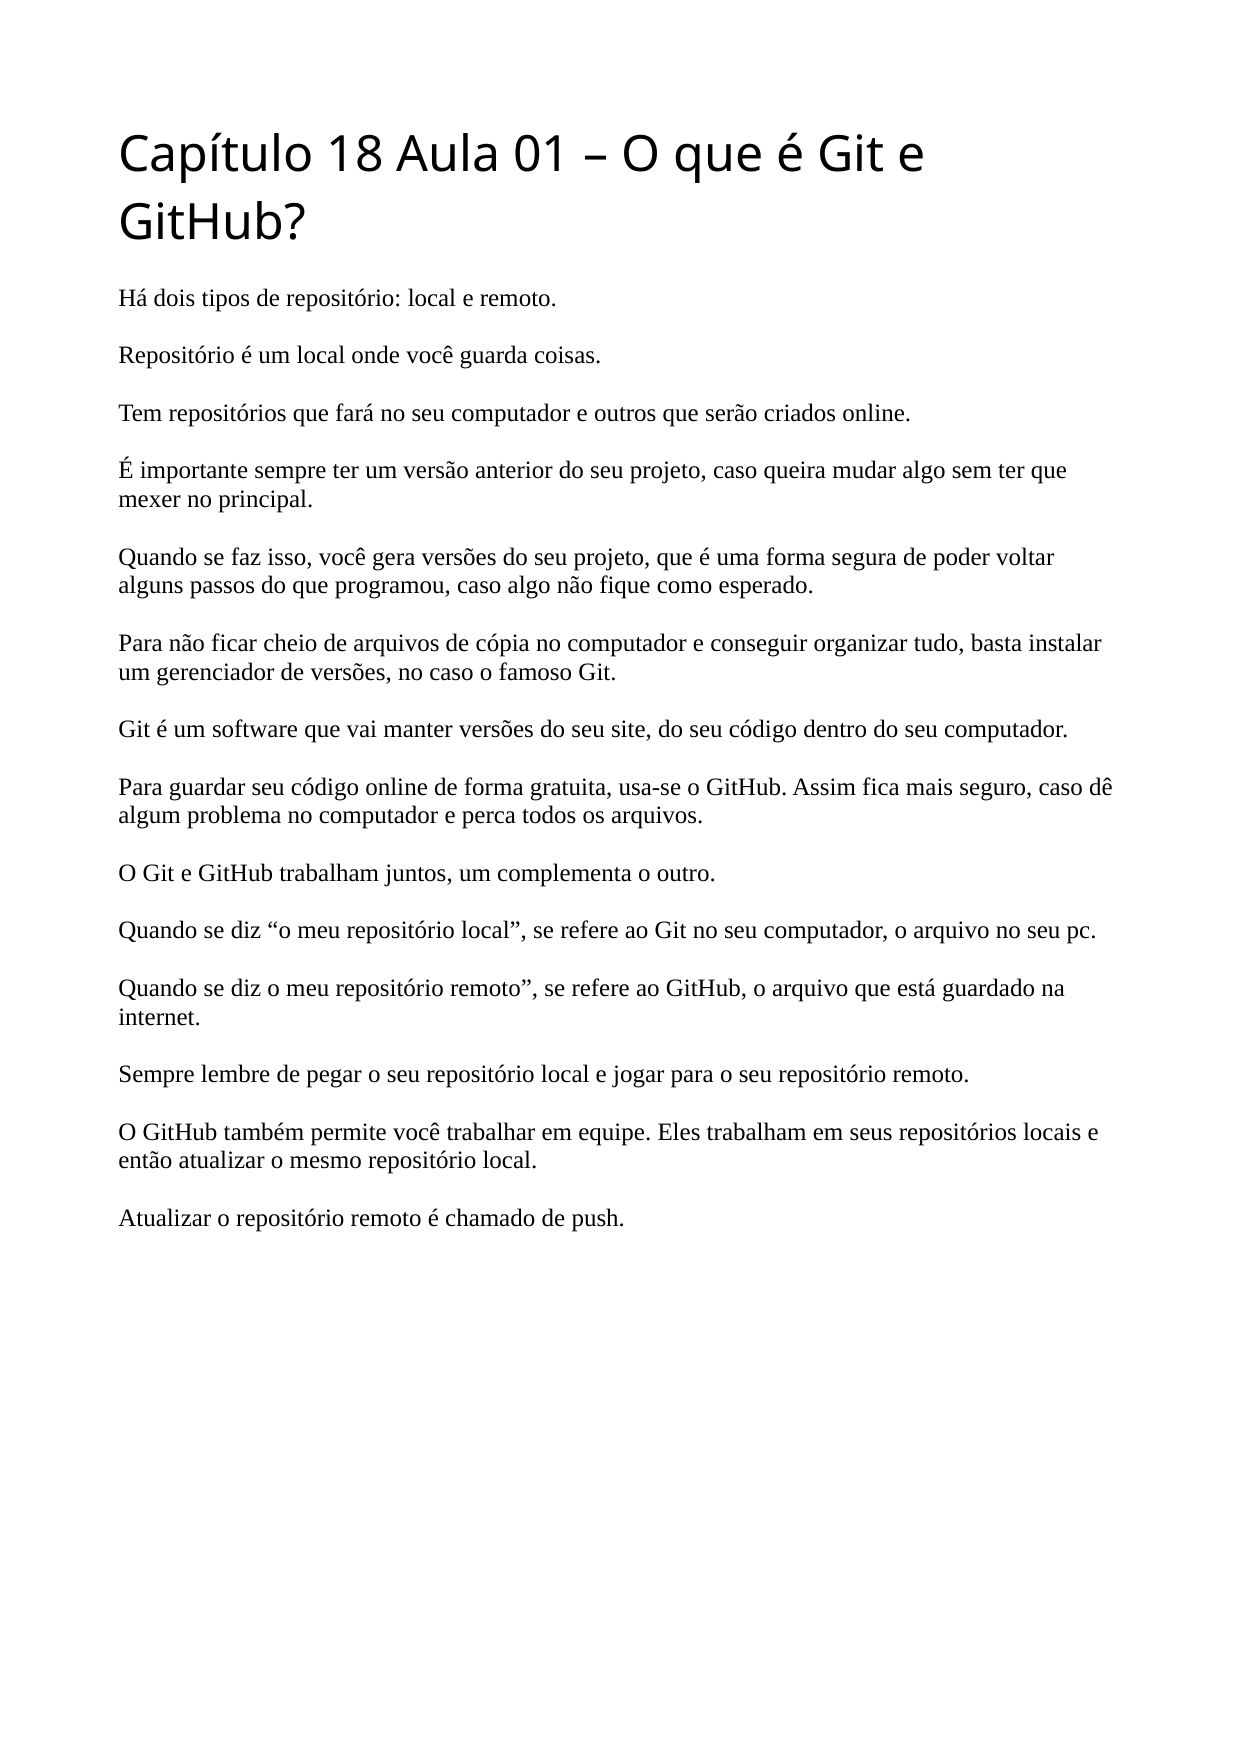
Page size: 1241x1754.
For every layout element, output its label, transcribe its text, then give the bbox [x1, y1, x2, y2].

text Tem repositórios que fará no seu computador e outros que serão criados online. [118, 398, 1122, 427]
text Há dois tipos de repositório: local e remoto. [118, 283, 1122, 312]
text Quando se diz o meu repositório remoto”, se refere ao GitHub, o arquivo que está guardado na internet. [118, 973, 1122, 1031]
subtitle Capítulo 18 Aula 01 – O que é Git e GitHub? [118, 118, 1122, 254]
text Para guardar seu código online de forma gratuita, usa-se o GitHub. Assim fica mais seguro, caso dê algum problema no computador e perca todos os arquivos. [118, 772, 1122, 829]
text Git é um software que vai manter versões do seu site, do seu código dentro do seu computador. [118, 714, 1122, 743]
text É importante sempre ter um versão anterior do seu projeto, caso queira mudar algo sem ter que mexer no principal. [118, 456, 1122, 513]
text Repositório é um local onde você guarda coisas. [118, 341, 1122, 369]
text Quando se faz isso, você gera versões do seu projeto, que é uma forma segura de poder voltar alguns passos do que programou, caso algo não fique como esperado. [118, 542, 1122, 599]
text Para não ficar cheio de arquivos de cópia no computador e conseguir organizar tudo, basta instalar um gerenciador de versões, no caso o famoso Git. [118, 628, 1122, 686]
text Quando se diz “o meu repositório local”, se refere ao Git no seu computador, o arquivo no seu pc. [118, 916, 1122, 944]
text O GitHub também permite você trabalhar em equipe. Eles trabalham em seus repositórios locais e então atualizar o mesmo repositório local. [118, 1117, 1122, 1174]
text Sempre lembre de pegar o seu repositório local e jogar para o seu repositório remoto. [118, 1059, 1122, 1088]
text Atualizar o repositório remoto é chamado de push. [118, 1203, 1122, 1232]
text O Git e GitHub trabalham juntos, um complementa o outro. [118, 858, 1122, 887]
